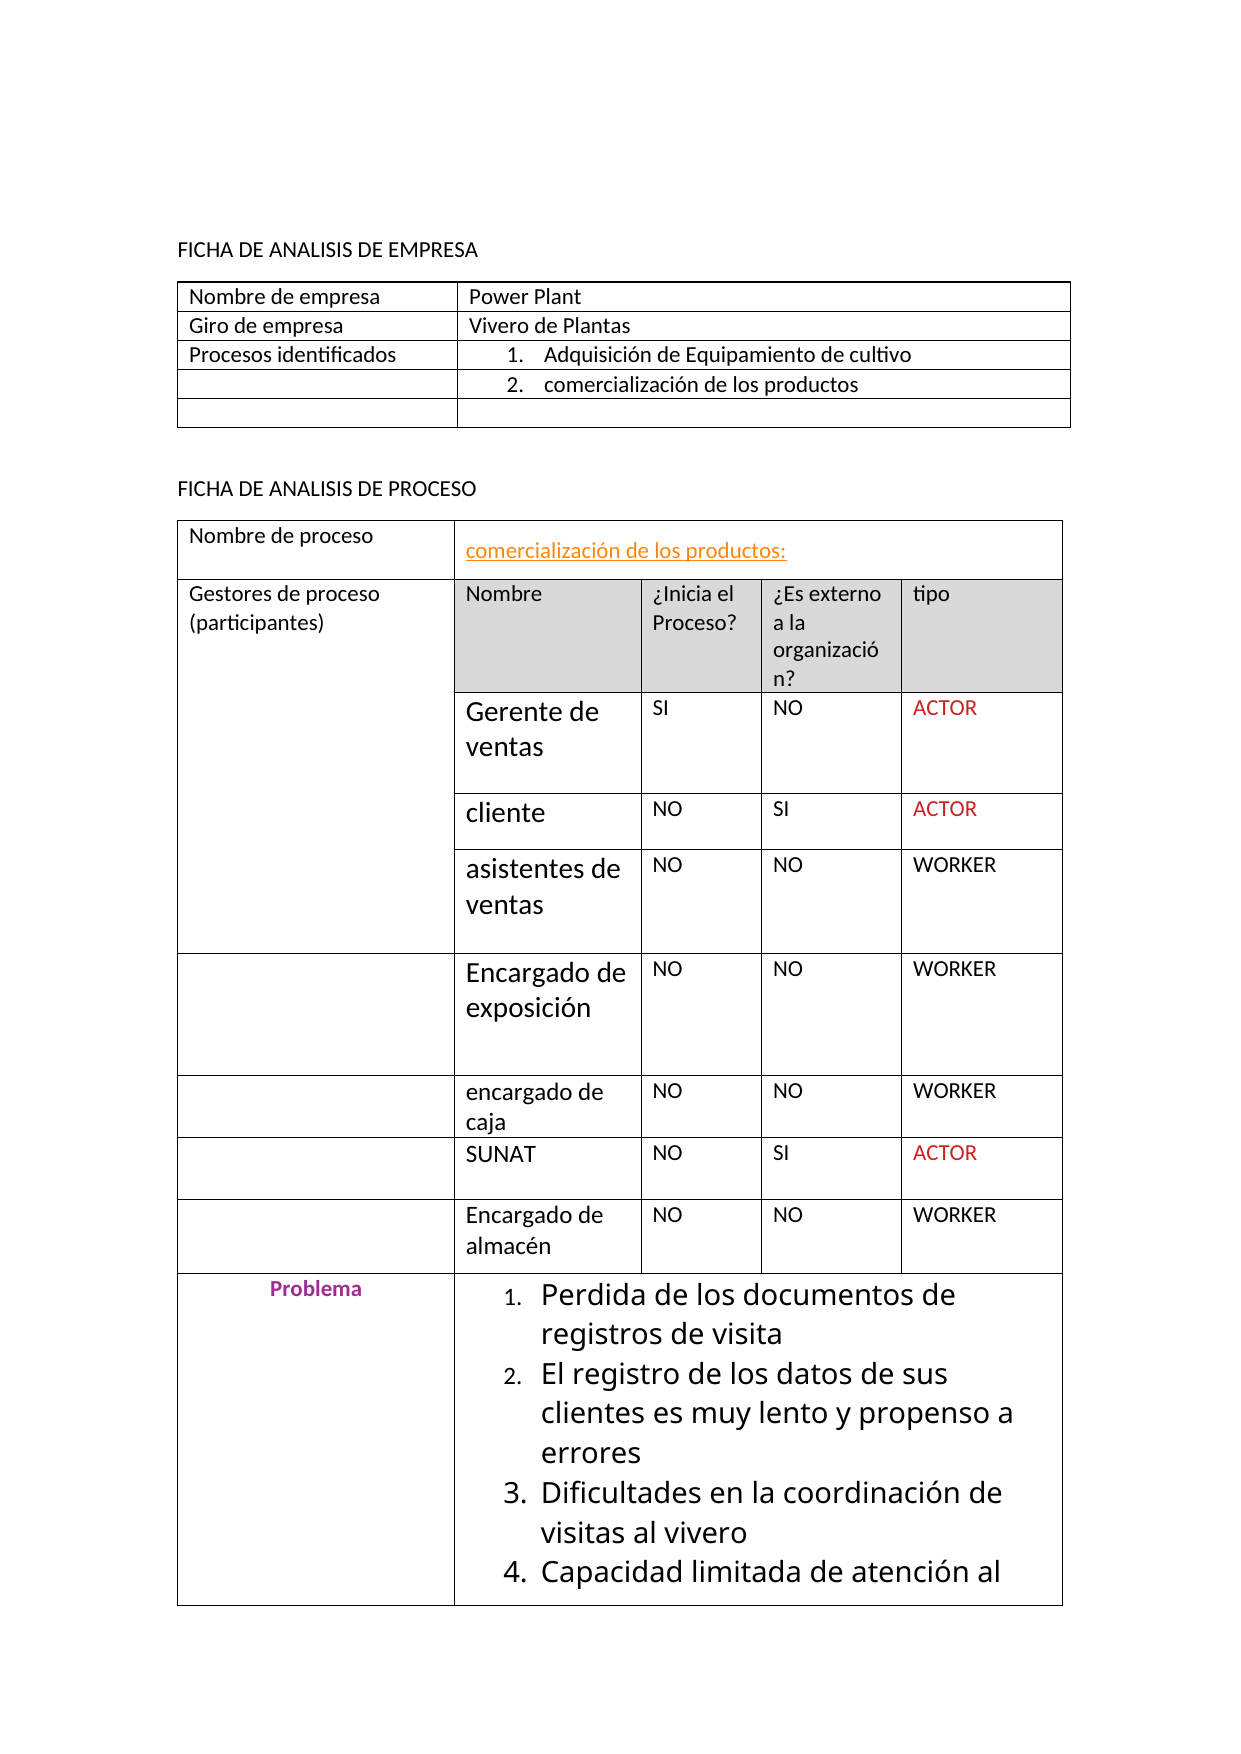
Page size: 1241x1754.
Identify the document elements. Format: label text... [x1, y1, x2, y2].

table_cell Encargado de almacén [455, 1200, 641, 1273]
table_cell SI [762, 794, 901, 849]
text FICHA DE ANALISIS DE PROCESO [177, 474, 1063, 502]
table_cell Nombre [455, 580, 641, 692]
table_cell Vivero de Plantas [458, 312, 1070, 339]
table_cell ¿Es externo a la organización? [762, 580, 901, 692]
table_cell encargado de caja [455, 1076, 641, 1137]
table_cell Procesos identificados [178, 341, 457, 369]
table_cell NO [642, 850, 761, 953]
table_cell NO [762, 954, 901, 1075]
table_cell tipo [902, 580, 1062, 692]
table_cell [178, 399, 457, 427]
table_cell ACTOR [902, 1138, 1062, 1199]
table_cell SI [642, 693, 761, 793]
table_cell NO [762, 850, 901, 953]
table_cell WORKER [902, 1076, 1062, 1137]
table_cell cliente [455, 794, 641, 849]
table_cell Adquisición de Equipamiento de cultivo [458, 341, 1070, 369]
table_cell ACTOR [902, 693, 1062, 793]
table_cell comercialización de los productos [458, 370, 1070, 398]
table_cell [178, 954, 454, 1075]
table_header comercialización de los productos: [455, 521, 1062, 578]
table_cell Problema [178, 1274, 454, 1605]
table_cell NO [642, 794, 761, 849]
table_cell [178, 1076, 454, 1137]
table_cell ACTOR [902, 794, 1062, 849]
table_cell WORKER [902, 850, 1062, 953]
table_cell NO [642, 1138, 761, 1199]
table_header Power Plant [458, 283, 1070, 311]
table_cell SUNAT [455, 1138, 641, 1199]
table_header Nombre de proceso [178, 521, 454, 578]
table_cell [178, 370, 457, 398]
table_cell NO [642, 1200, 761, 1273]
table_cell Giro de empresa [178, 312, 457, 339]
table_cell [458, 399, 1070, 427]
table_cell Gestores de proceso (participantes) [178, 580, 454, 953]
table_cell Encargado de exposición [455, 954, 641, 1075]
table_cell asistentes de ventas [455, 850, 641, 953]
table_cell NO [762, 693, 901, 793]
table_cell Gerente de ventas [455, 693, 641, 793]
table_cell [178, 1138, 454, 1199]
table_header Nombre de empresa [178, 283, 457, 311]
text FICHA DE ANALISIS DE EMPRESA [177, 235, 1063, 263]
table_cell NO [762, 1200, 901, 1273]
table_cell NO [642, 954, 761, 1075]
table_cell NO [762, 1076, 901, 1137]
table_cell NO [642, 1076, 761, 1137]
table_cell SI [762, 1138, 901, 1199]
table_cell WORKER [902, 1200, 1062, 1273]
table_cell Perdida de los documentos de registros de visita El registro de los datos de sus clientes es muy lento y propenso a errores Dificultades en la coordinación de visitas al vivero Capacidad limitada de atención al [455, 1274, 1062, 1605]
table_cell WORKER [902, 954, 1062, 1075]
table_cell [178, 1200, 454, 1273]
table_cell ¿Inicia el Proceso? [642, 580, 761, 692]
